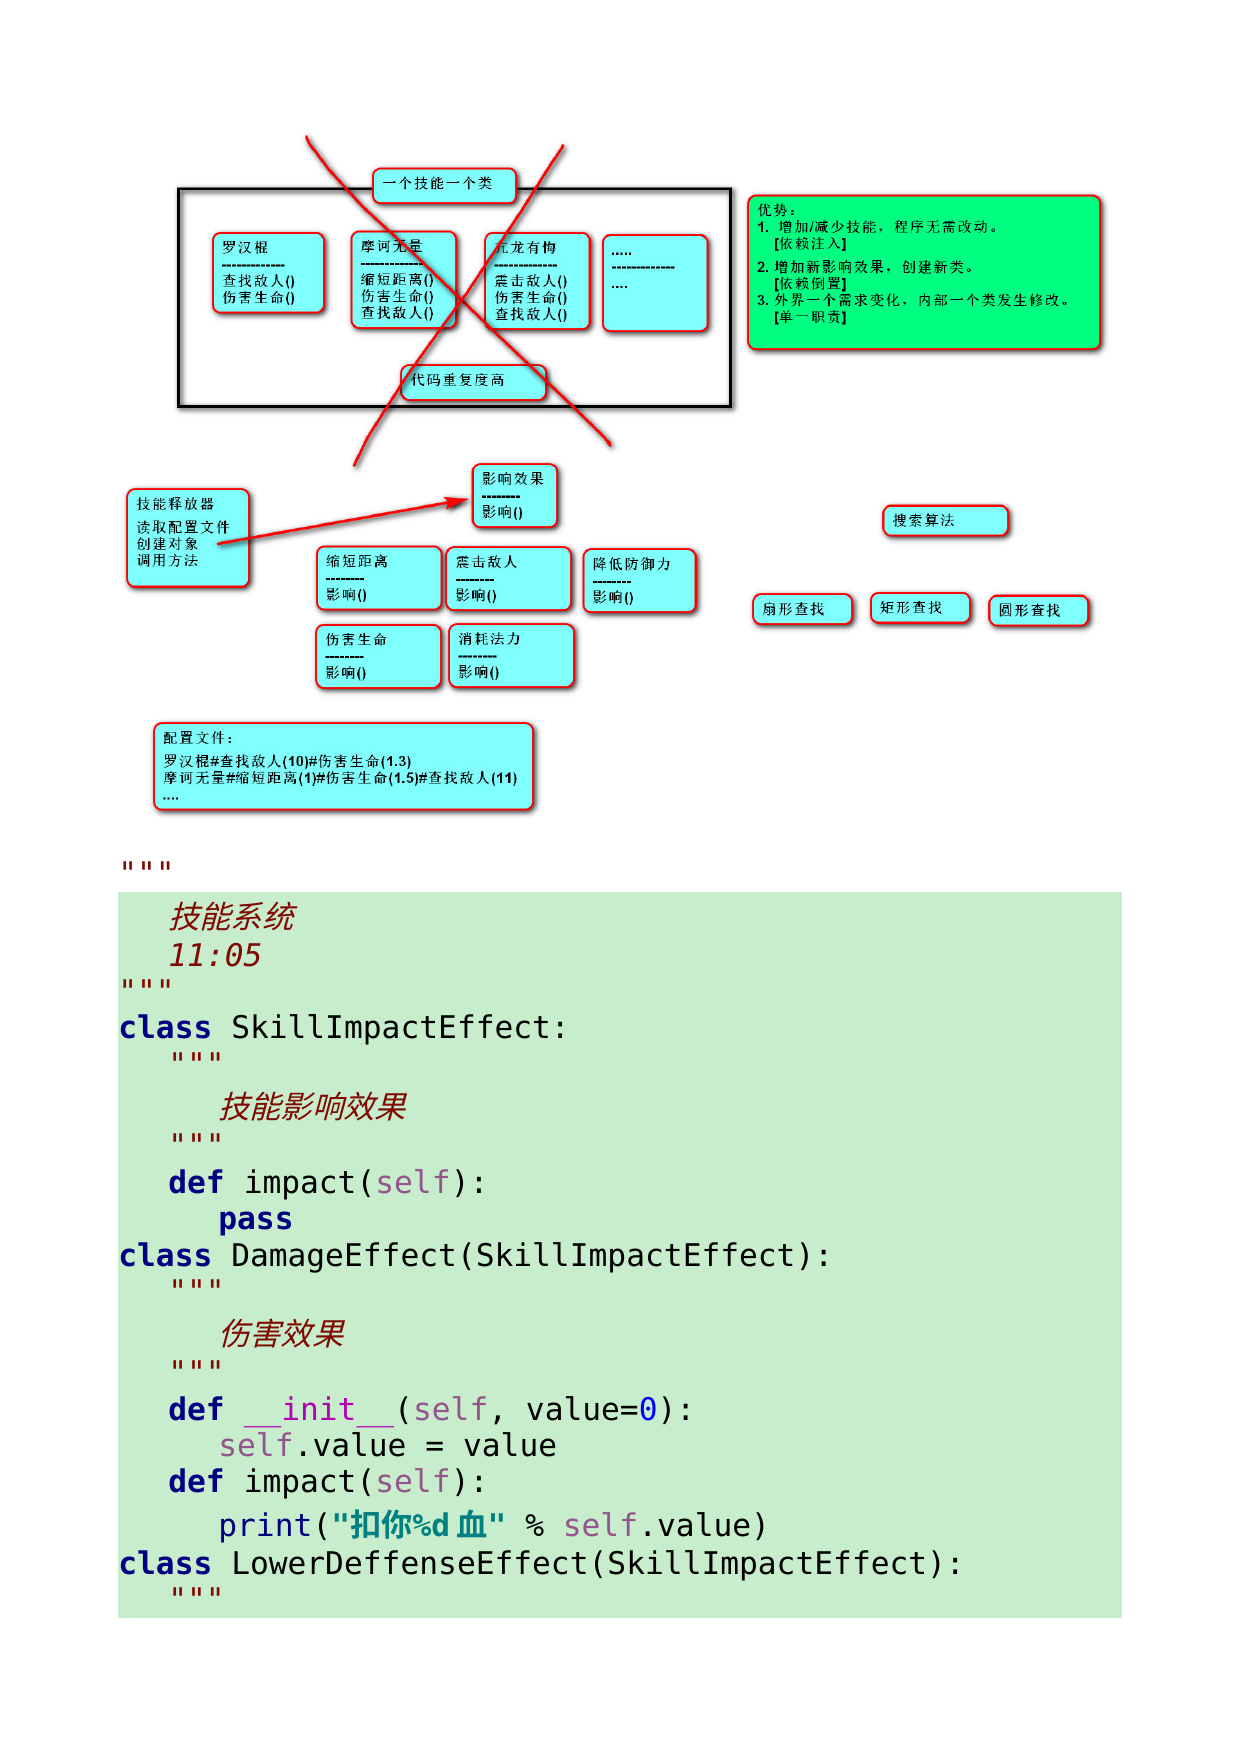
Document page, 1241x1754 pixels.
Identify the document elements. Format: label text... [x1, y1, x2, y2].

text """ [118, 1582, 1122, 1618]
text def __init__(self, value=0): [118, 1391, 1122, 1427]
text def impact(self): [118, 1164, 1122, 1201]
text print("扣你%d血" % self.value) [118, 1500, 1122, 1545]
text """ [118, 856, 1122, 892]
text class DamageEffect(SkillImpactEffect): [118, 1237, 1122, 1273]
text self.value = value [118, 1427, 1122, 1464]
text def impact(self): [118, 1464, 1122, 1500]
text 技能影响效果 [118, 1083, 1122, 1128]
text """ [118, 1273, 1122, 1309]
text 技能系统 [118, 892, 1122, 937]
text class SkillImpactEffect: [118, 1010, 1122, 1046]
text class LowerDeffenseEffect(SkillImpactEffect): [118, 1545, 1122, 1582]
picture [118, 118, 1123, 856]
text 11:05 [118, 937, 1122, 973]
text """ [118, 1046, 1122, 1083]
text """ [118, 973, 1122, 1010]
text 伤害效果 [118, 1309, 1122, 1355]
text """ [118, 1355, 1122, 1391]
text pass [118, 1201, 1122, 1237]
text """ [118, 1128, 1122, 1164]
